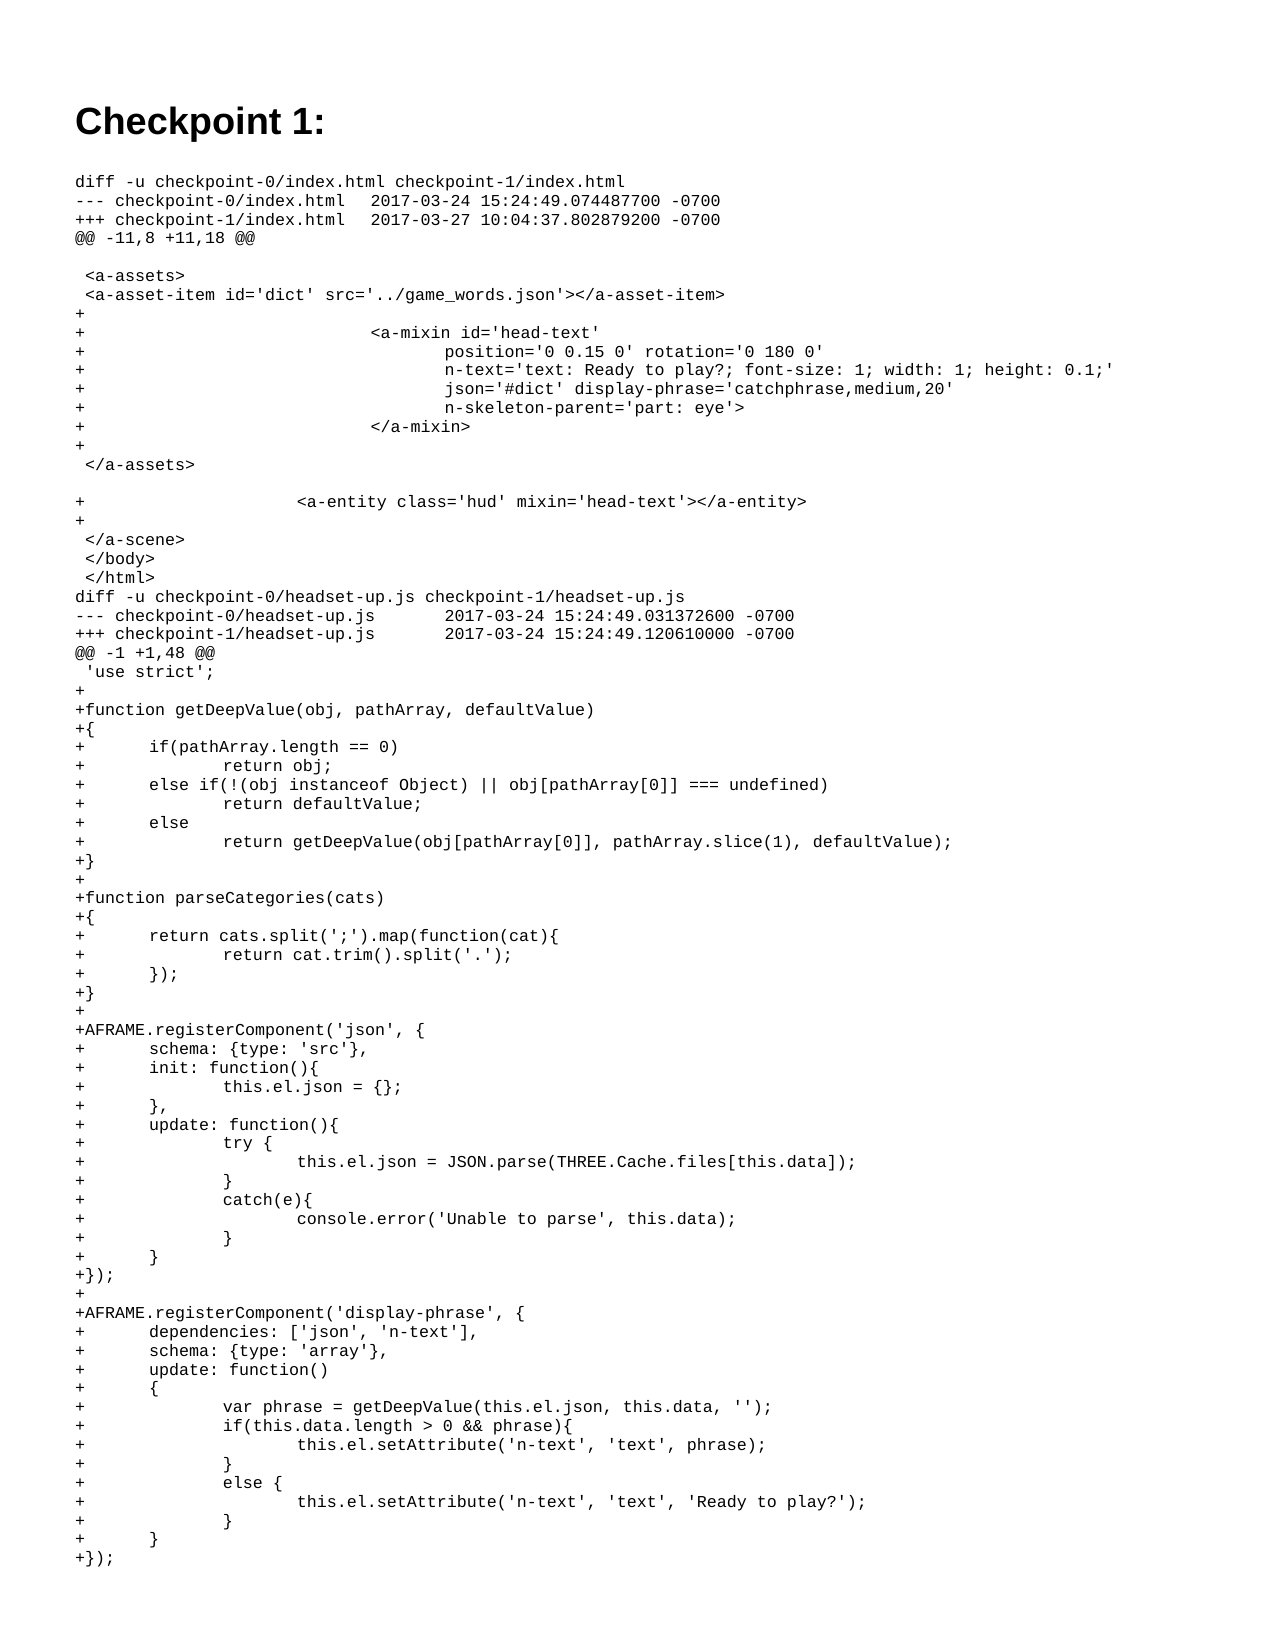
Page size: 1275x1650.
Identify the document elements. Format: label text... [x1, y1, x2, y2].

text diff -u checkpoint-0/index.html checkpoint-1/index.html --- checkpoint-0/index.html 2017-03-24 15:24:49.074487700 -0700 +++ checkpoint-1/index.html 2017-03-27 10:04:37.802879200 -0700 @@ -11,8 +11,18 @@ <a-assets> <a-asset-item id='dict' src='../game_words.json'></a-asset-item> + + <a-mixin id='head-text' + position='0 0.15 0' rotation='0 180 0' + n-text='text: Ready to play?; font-size: 1; width: 1; height: 0.1;' + json='#dict' display-phrase='catchphrase,medium,20' + n-skeleton-parent='part: eye'> + </a-mixin> + </a-assets> + <a-entity class='hud' mixin='head-text'></a-entity> + </a-scene> </body> </html> [75, 173, 1200, 588]
text diff -u checkpoint-0/headset-up.js checkpoint-1/headset-up.js --- checkpoint-0/headset-up.js 2017-03-24 15:24:49.031372600 -0700 +++ checkpoint-1/headset-up.js 2017-03-24 15:24:49.120610000 -0700 @@ -1 +1,48 @@ 'use strict'; + +function getDeepValue(obj, pathArray, defaultValue) +{ + if(pathArray.length == 0) + return obj; + else if(!(obj instanceof Object) || obj[pathArray[0]] === undefined) + return defaultValue; + else + return getDeepValue(obj[pathArray[0]], pathArray.slice(1), defaultValue); +} + +function parseCategories(cats) +{ + return cats.split(';').map(function(cat){ + return cat.trim().split('.'); + }); +} + +AFRAME.registerComponent('json', { + schema: {type: 'src'}, + init: function(){ + this.el.json = {}; + }, + update: function(){ + try { + this.el.json = JSON.parse(THREE.Cache.files[this.data]); + } + catch(e){ + console.error('Unable to parse', this.data); + } + } +}); + +AFRAME.registerComponent('display-phrase', { + dependencies: ['json', 'n-text'], + schema: {type: 'array'}, + update: function() + { + var phrase = getDeepValue(this.el.json, this.data, ''); + if(this.data.length > 0 && phrase){ + this.el.setAttribute('n-text', 'text', phrase); + } + else { + this.el.setAttribute('n-text', 'text', 'Ready to play?'); + } + } +}); [75, 588, 1200, 1569]
subtitle Checkpoint 1: [75, 98, 1200, 142]
